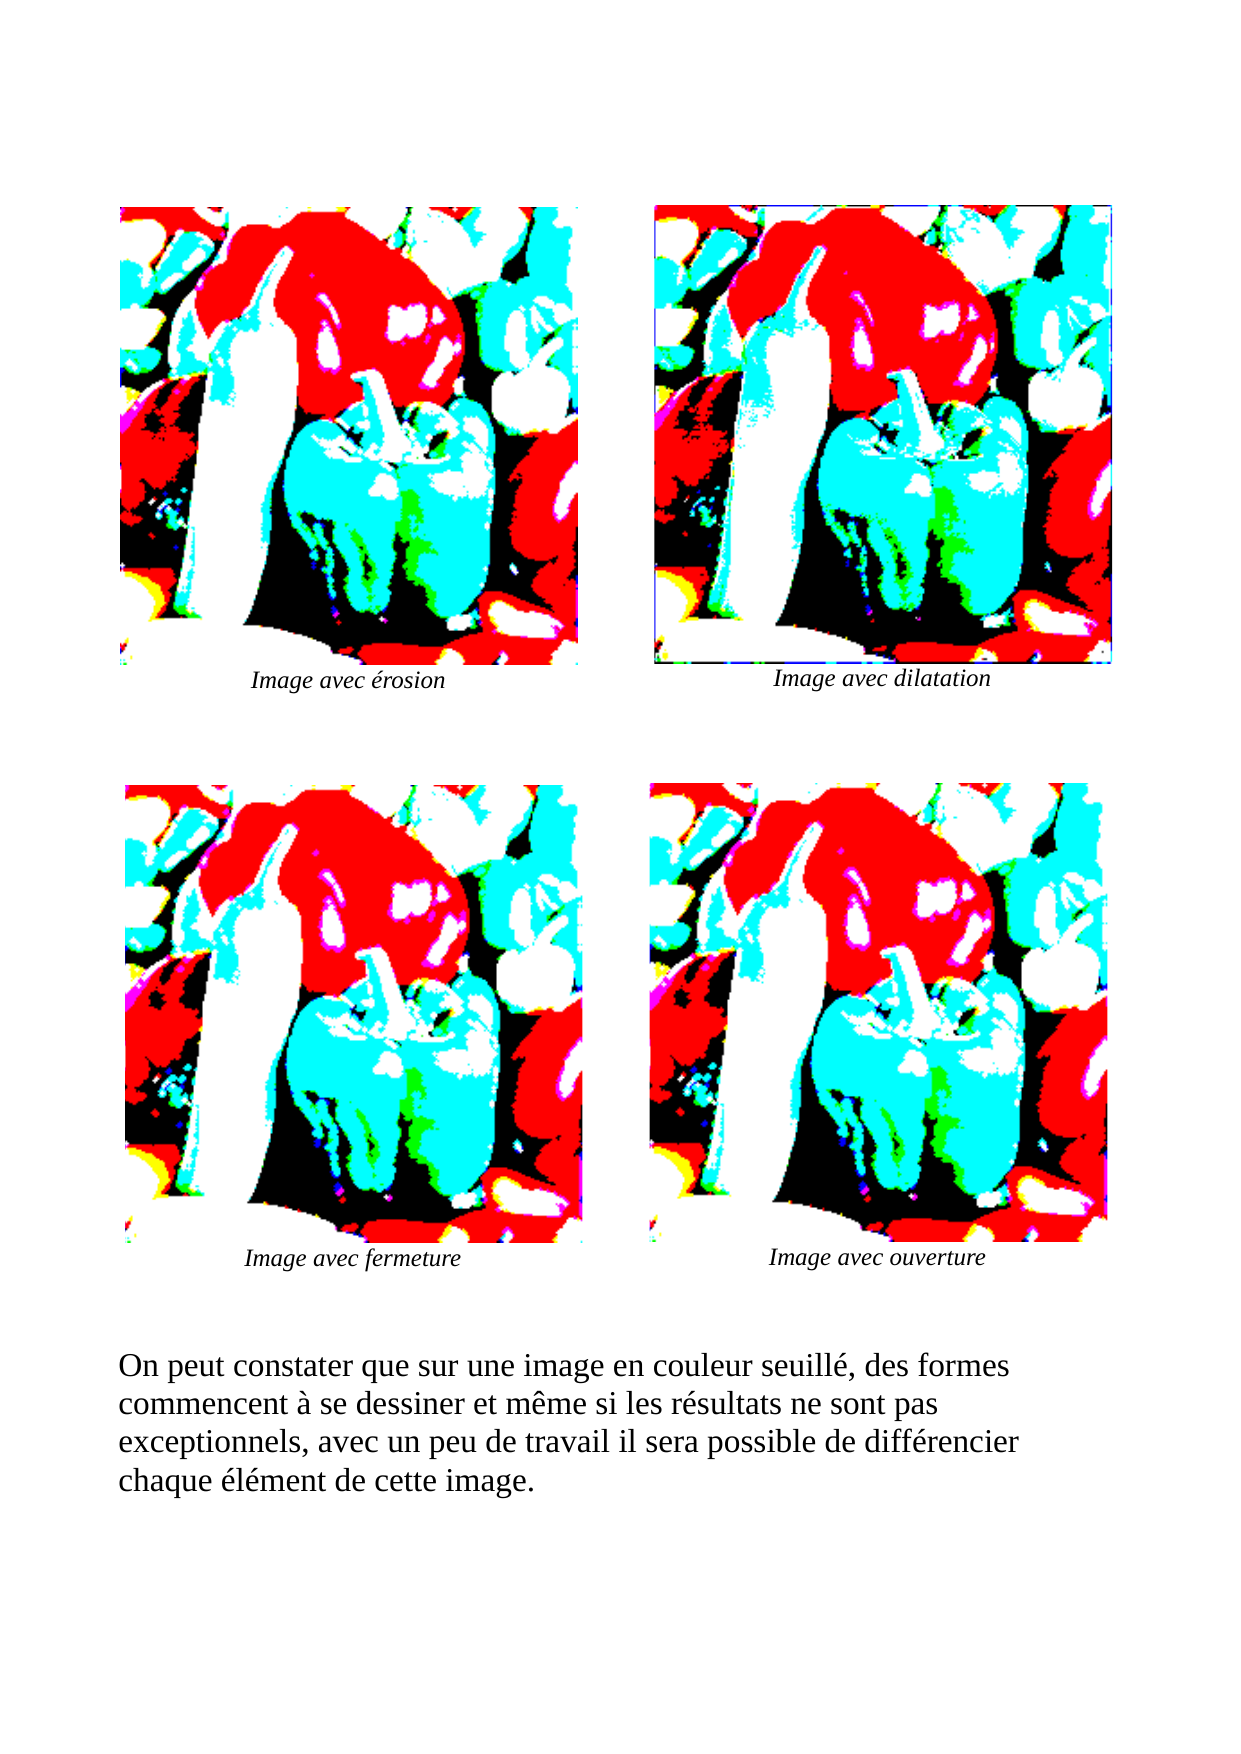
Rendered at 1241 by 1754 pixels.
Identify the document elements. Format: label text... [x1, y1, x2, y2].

text Image avec dilatation [654, 664, 1112, 692]
picture [125, 785, 583, 1243]
text Image avec érosion [120, 665, 578, 694]
picture [654, 205, 1113, 664]
picture [649, 783, 1108, 1242]
text On peut constater que sur une image en couleur seuillé, des formes commencent à se dessiner et même si les résultats ne sont pas exceptionnels, avec un peu de travail il sera possible de différencier chaque élément de cette image. [118, 1345, 1122, 1498]
text Image avec ouverture [649, 1242, 1107, 1270]
text Image avec fermeture [125, 1243, 583, 1272]
picture [120, 207, 578, 665]
